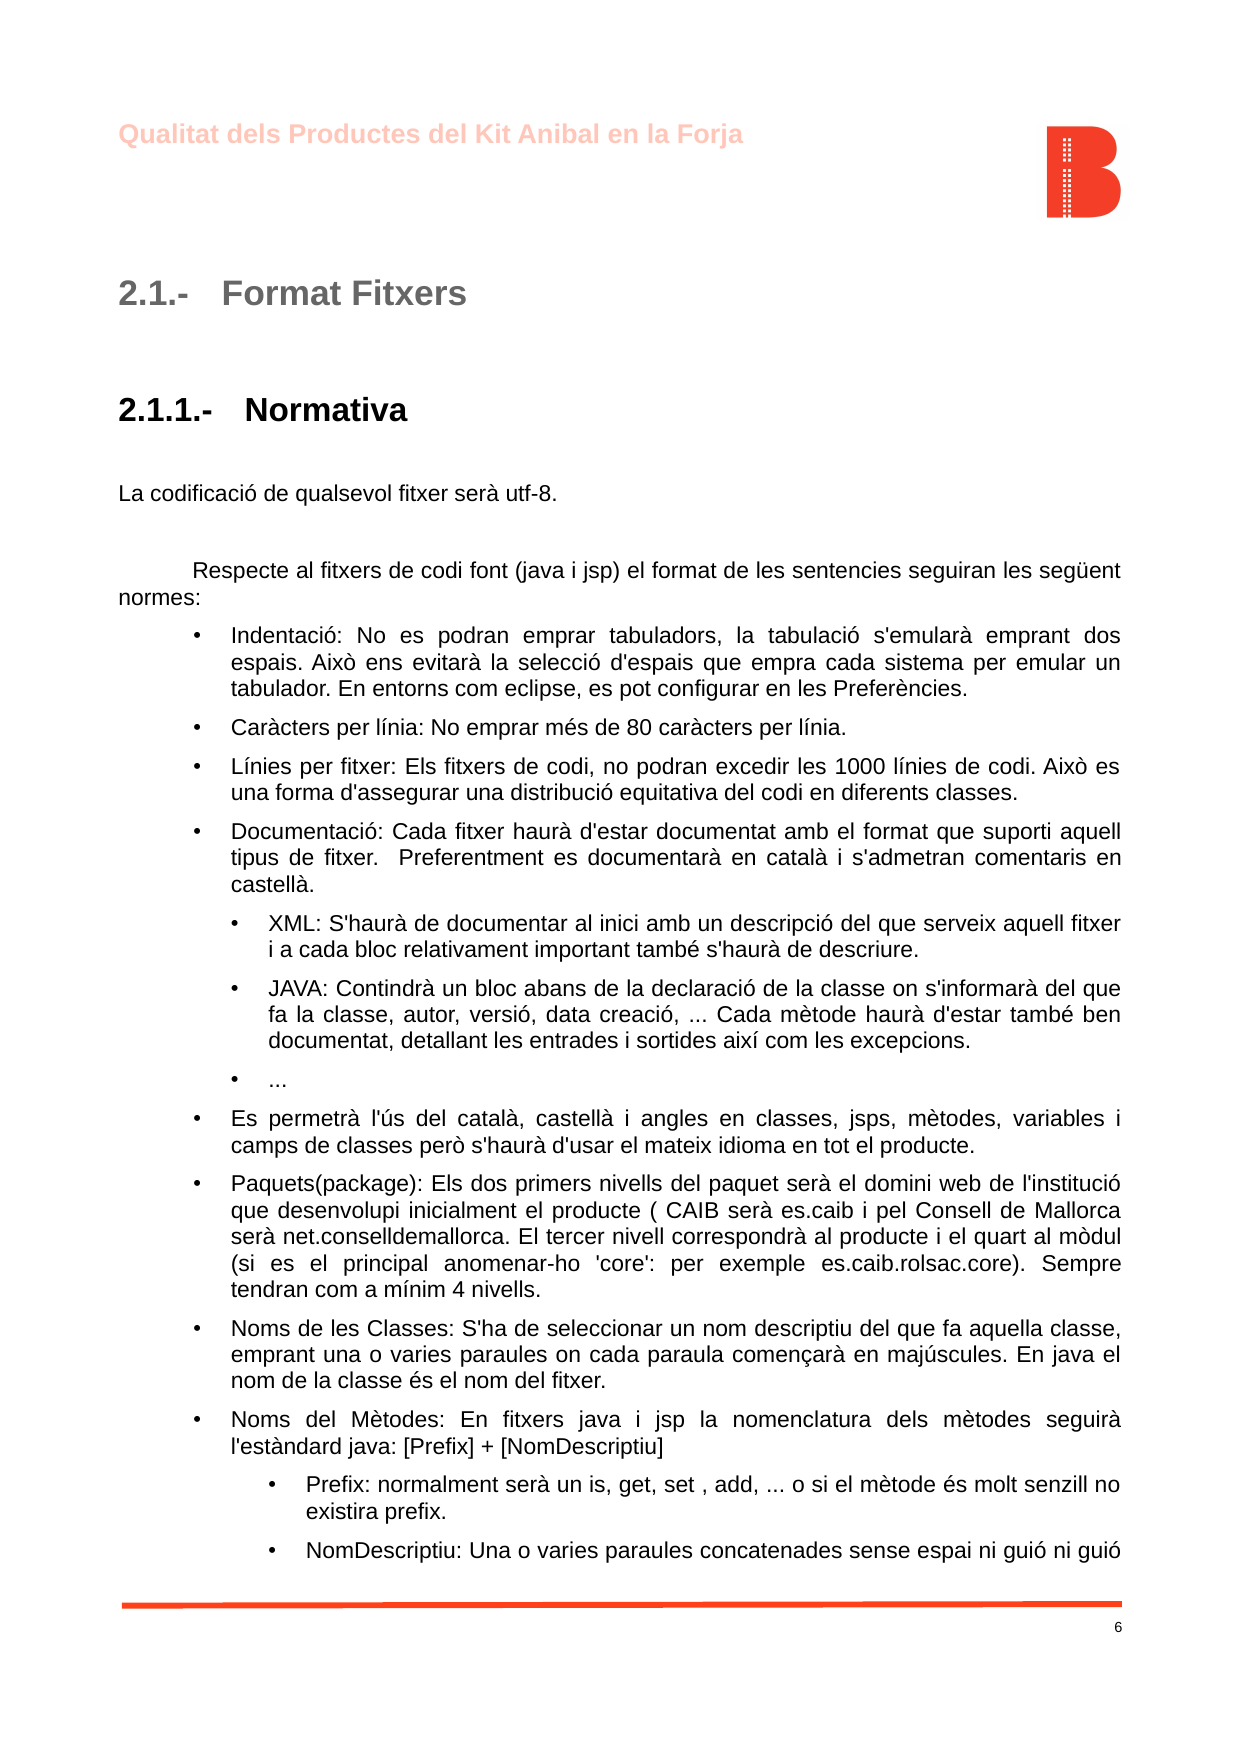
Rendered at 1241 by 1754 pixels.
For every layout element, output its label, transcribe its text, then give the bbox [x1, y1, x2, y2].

list Es permetrà l'ús del català, castellà i angles en classes, jsps, mètodes, variables i camps de classes però s'haurà d'usar el mateix idioma en tot el producte. [193, 1105, 1122, 1158]
list Noms del Mètodes: En fitxers java i jsp la nomenclatura dels mètodes seguirà l'estàndard java: [Prefix] + [NomDescriptiu] [193, 1406, 1122, 1459]
text Respecte al fitxers de codi font (java i jsp) el format de les sentencies seguiran les següent normes: [118, 557, 1122, 610]
list ... [231, 1066, 1122, 1093]
list NomDescriptiu: Una o varies paraules concatenades sense espai ni guió ni guió [268, 1537, 1122, 1563]
list Caràcters per línia: No emprar més de 80 caràcters per línia. [193, 714, 1122, 740]
picture [1036, 124, 1130, 221]
list Prefix: normalment serà un is, get, set , add, ... o si el mètode és molt senzill no existira prefix. [268, 1471, 1122, 1524]
subtitle Normativa [118, 390, 1122, 428]
list Noms de les Classes: S'ha de seleccionar un nom descriptiu del que fa aquella classe, emprant una o varies paraules on cada paraula començarà en majúscules. En java el nom de la classe és el nom del fitxer. [193, 1315, 1122, 1394]
list XML: S'haurà de documentar al inici amb un descripció del que serveix aquell fitxer i a cada bloc relativament important també s'haurà de descriure. [231, 909, 1122, 962]
list Documentació: Cada fitxer haurà d'estar documentat amb el format que suporti aquell tipus de fitxer. Preferentment es documentarà en català i s'admetran comentaris en castellà. [193, 818, 1122, 897]
list Indentació: No es podran emprar tabuladors, la tabulació s'emularà emprant dos espais. Això ens evitarà la selecció d'espais que empra cada sistema per emular un tabulador. En entorns com eclipse, es pot configurar en les Preferències. [193, 622, 1122, 701]
list JAVA: Contindrà un bloc abans de la declaració de la classe on s'informarà del que fa la classe, autor, versió, data creació, ... Cada mètode haurà d'estar també ben documentat, detallant les entrades i sortides així com les excepcions. [231, 975, 1122, 1054]
subtitle Format Fitxers [118, 273, 1122, 313]
list Línies per fitxer: Els fitxers de codi, no podran excedir les 1000 línies de codi. Això es una forma d'assegurar una distribució equitativa del codi en diferents classes. [193, 753, 1122, 806]
list Paquets(package): Els dos primers nivells del paquet serà el domini web de l'institució que desenvolupi inicialment el producte ( CAIB serà es.caib i pel Consell de Mallorca serà net.conselldemallorca. El tercer nivell correspondrà al producte i el quart al mòdul (si es el principal anomenar-ho 'core': per exemple es.caib.rolsac.core). Sempre tendran com a mínim 4 nivells. [193, 1170, 1122, 1302]
text La codificació de qualsevol fitxer serà utf-8. [118, 479, 1122, 506]
